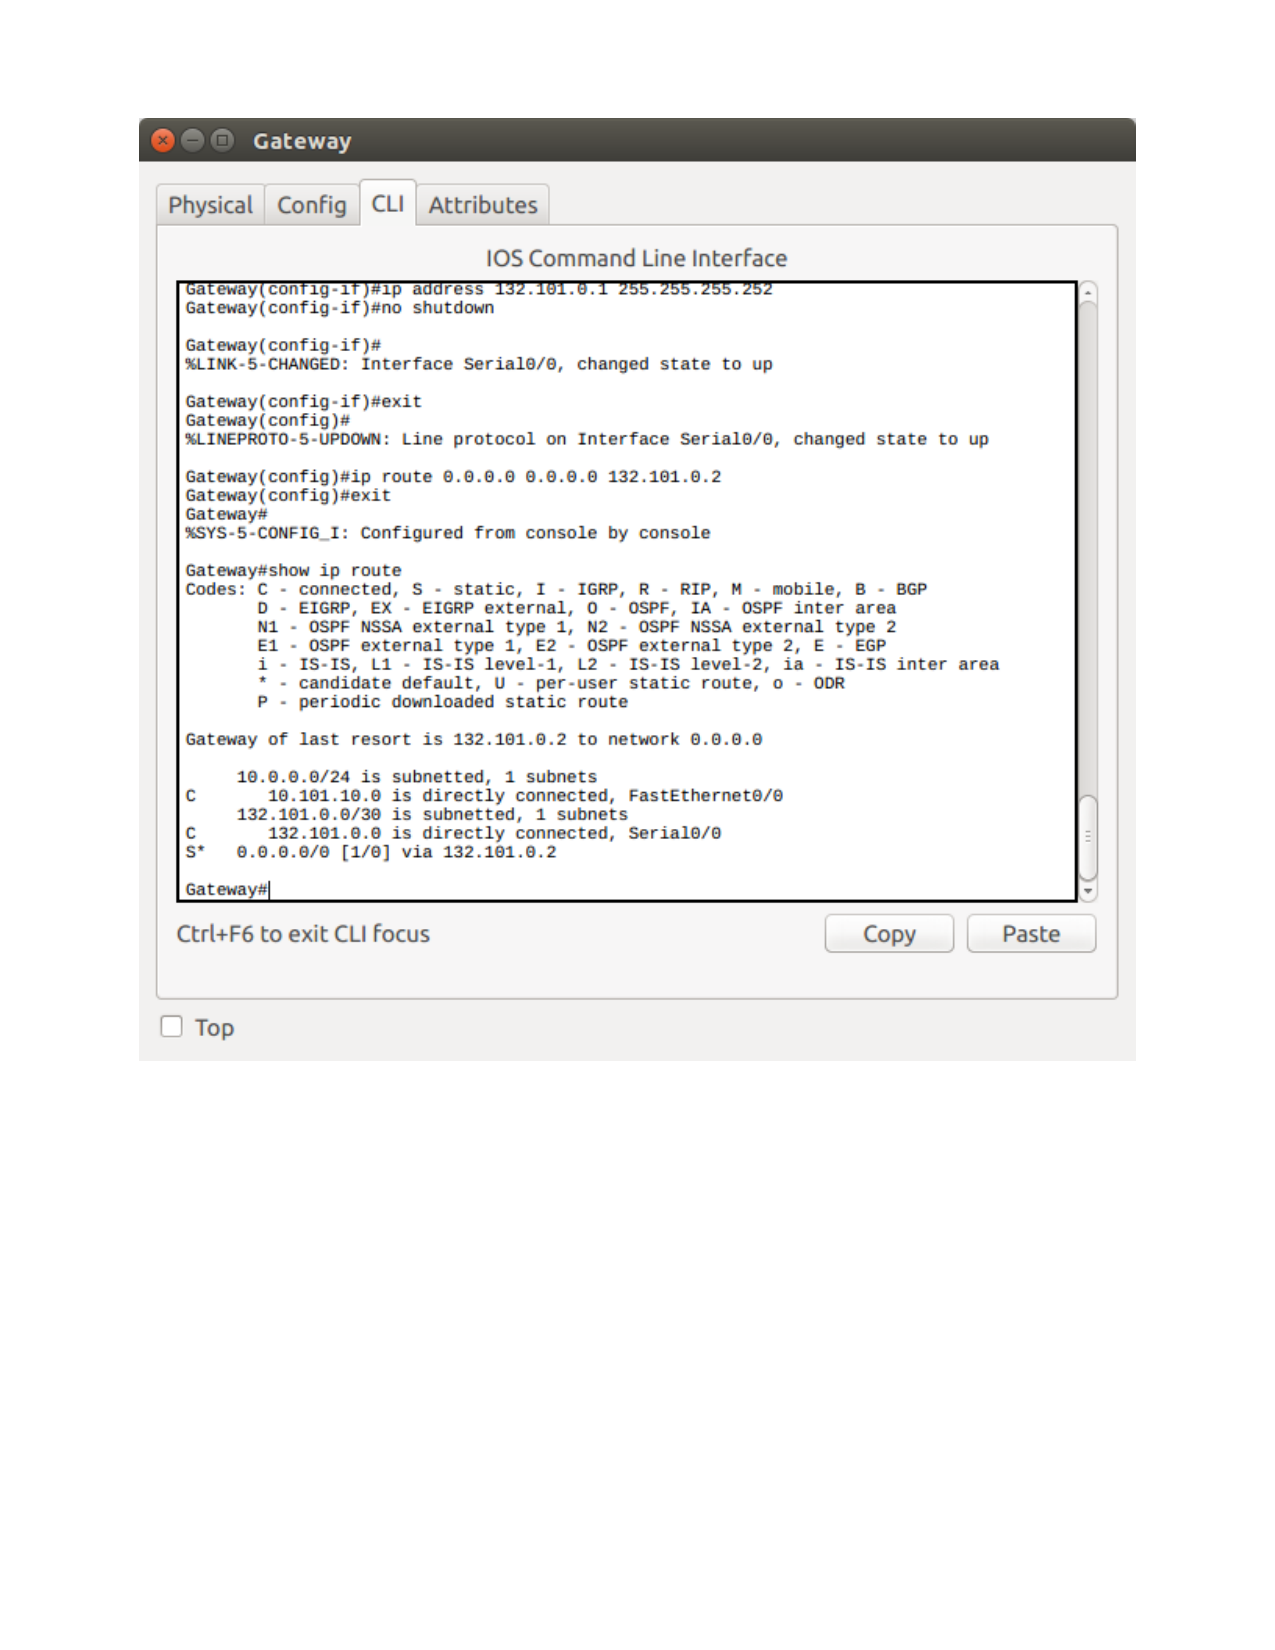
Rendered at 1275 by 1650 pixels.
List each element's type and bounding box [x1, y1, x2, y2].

picture [139, 118, 1136, 1061]
